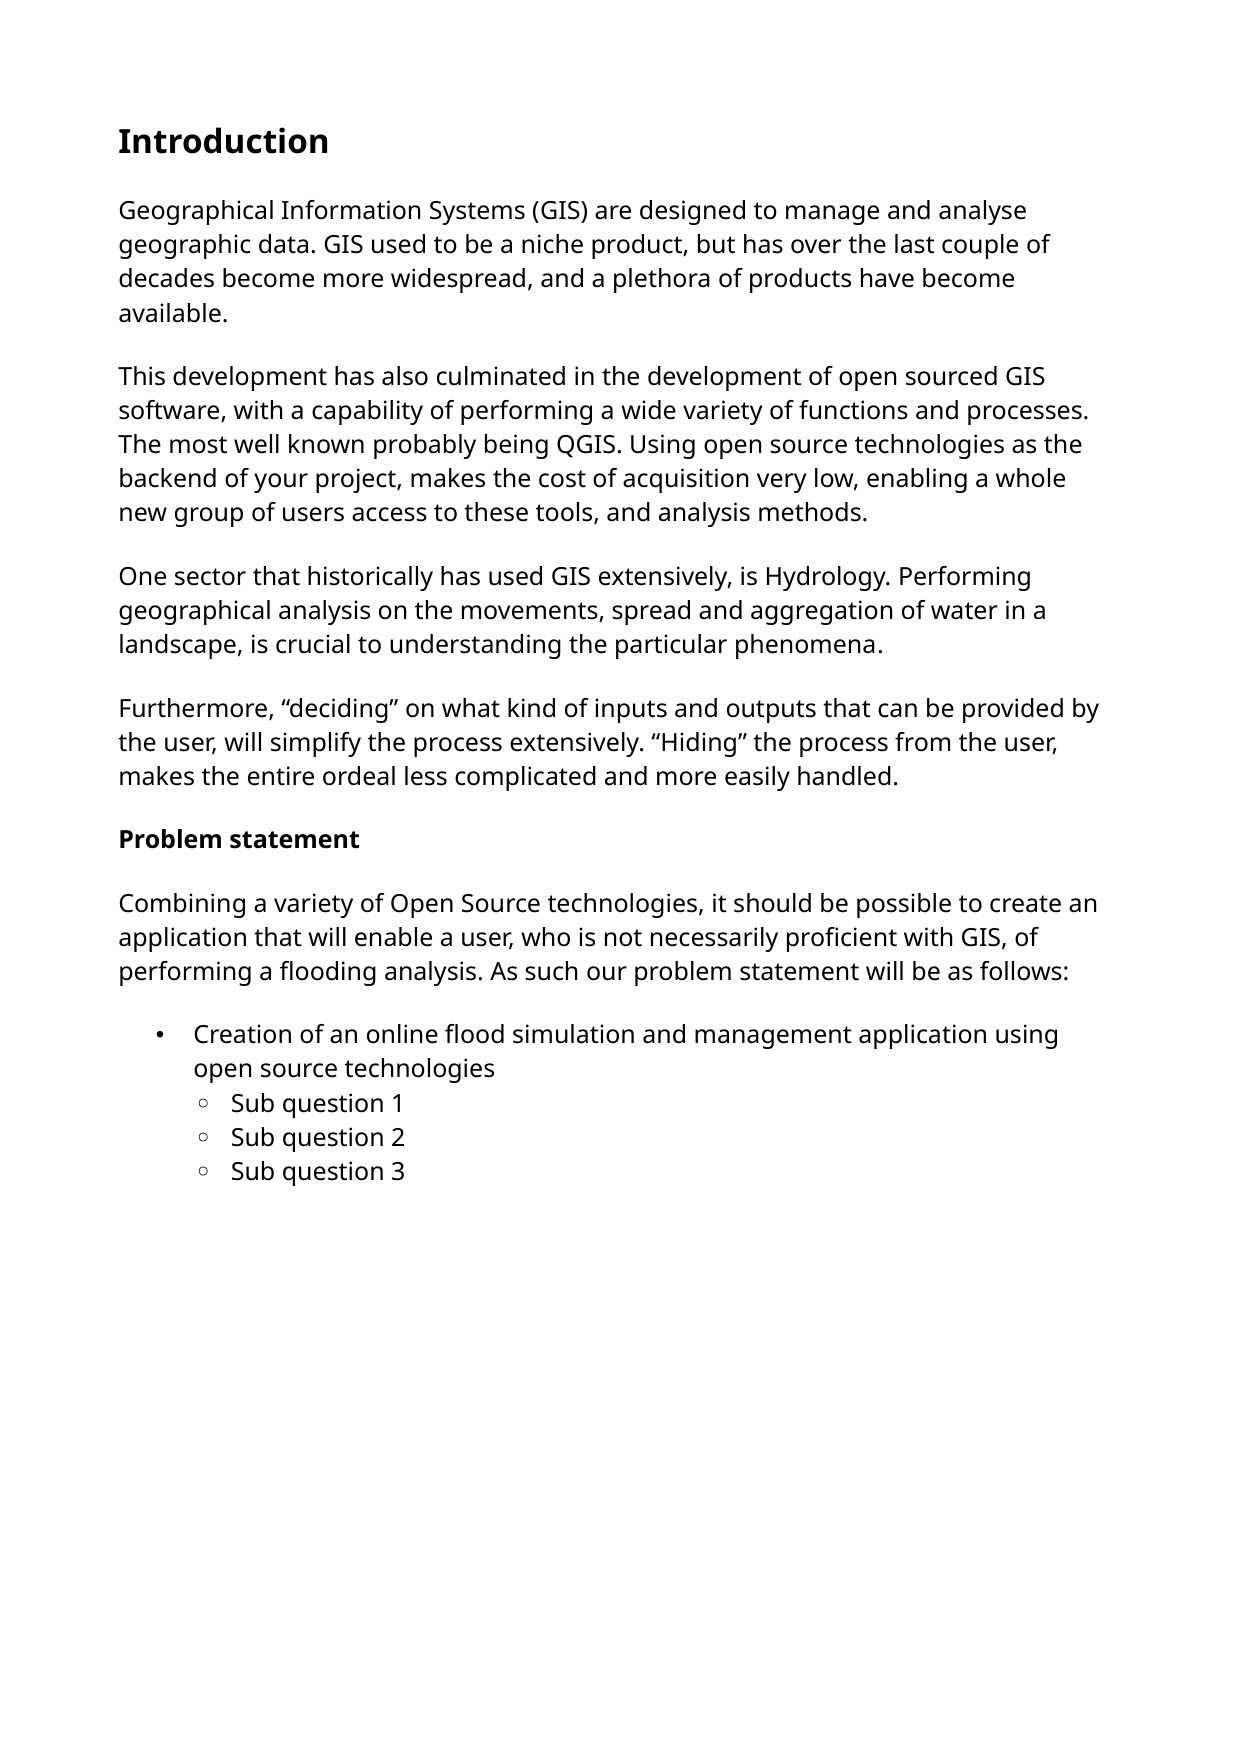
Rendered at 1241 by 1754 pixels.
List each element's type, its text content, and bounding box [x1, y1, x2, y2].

list Sub question 1 [193, 1085, 1122, 1119]
list Sub question 3 [193, 1153, 1122, 1187]
list Creation of an online flood simulation and management application using open source technologies [156, 1017, 1122, 1085]
text Problem statement [118, 822, 1122, 856]
text This development has also culminated in the development of open sourced GIS software, with a capability of performing a wide variety of functions and processes. The most well known probably being QGIS. Using open source technologies as the backend of your project, makes the cost of acquisition very low, enabling a whole new group of users access to these tools, and analysis methods. [118, 359, 1122, 529]
text One sector that historically has used GIS extensively, is Hydrology. Performing geographical analysis on the movements, spread and aggregation of water in a landscape, is crucial to understanding the particular phenomena. [118, 558, 1122, 661]
text Introduction [118, 118, 1122, 163]
text Combining a variety of Open Source technologies, it should be possible to create an application that will enable a user, who is not necessarily proficient with GIS, of performing a flooding analysis. As such our problem statement will be as follows: [118, 885, 1122, 988]
text Furthermore, “deciding” on what kind of inputs and outputs that can be provided by the user, will simplify the process extensively. “Hiding” the process from the user, makes the entire ordeal less complicated and more easily handled. [118, 690, 1122, 792]
text Geographical Information Systems (GIS) are designed to manage and analyse geographic data. GIS used to be a niche product, but has over the last couple of decades become more widespread, and a plethora of products have become available. [118, 193, 1122, 329]
list Sub question 2 [193, 1119, 1122, 1153]
